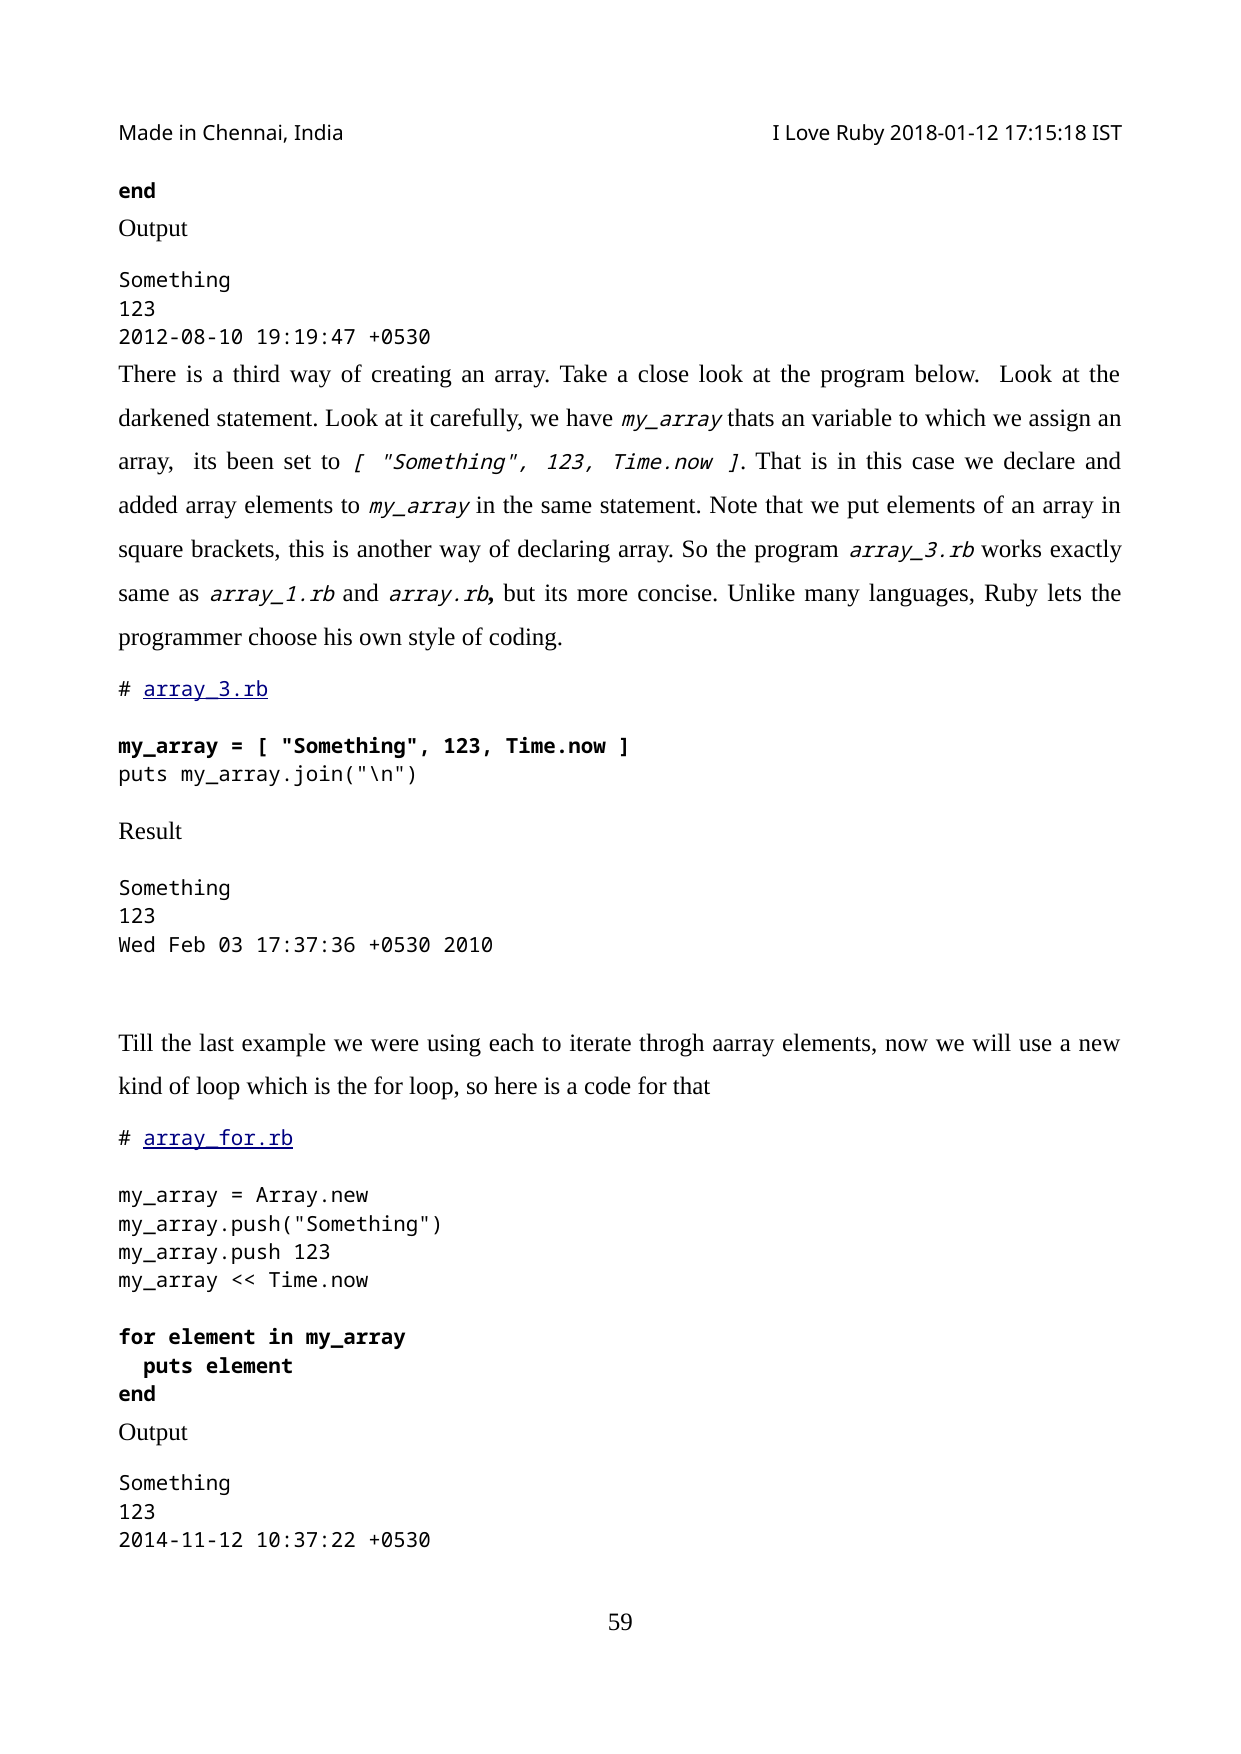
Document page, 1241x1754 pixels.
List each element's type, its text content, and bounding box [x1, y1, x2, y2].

text # array_for.rb [118, 1123, 1122, 1152]
text my_array = Array.new [118, 1180, 1122, 1209]
text 123 [118, 902, 1122, 930]
text There is a third way of creating an array. Take a close look at the program below. Look at the darkened statement. Look at it carefully, we have my_array thats an variable to which we assign an array, its been set to [ "Something", 123, Time.now ]. That is in this case we declare and added array elements to my_array in the same statement. Note that we put elements of an array in square brackets, this is another way of declaring array. So the program array_3.rb works exactly same as array_1.rb and array.rb, but its more concise. Unlike many languages, Ruby lets the programmer choose his own style of coding. [118, 359, 1122, 651]
text 2012-08-10 19:19:47 +0530 [118, 322, 1122, 351]
text Wed Feb 03 17:37:36 +0530 2010 [118, 930, 1122, 958]
text Something [118, 265, 1122, 294]
text my_array.push 123 [118, 1237, 1122, 1266]
text Something [118, 873, 1122, 902]
text 123 [118, 294, 1122, 322]
text puts element [118, 1351, 1122, 1379]
text end [118, 1379, 1122, 1408]
text 123 [118, 1497, 1122, 1525]
text my_array = [ "Something", 123, Time.now ] [118, 731, 1122, 759]
text Output [118, 1417, 1122, 1445]
text my_array << Time.now [118, 1266, 1122, 1294]
text # array_3.rb [118, 674, 1122, 702]
text Output [118, 213, 1122, 242]
text my_array.push("Something") [118, 1209, 1122, 1237]
text end [118, 176, 1122, 204]
text 2014-11-12 10:37:22 +0530 [118, 1525, 1122, 1554]
text Something [118, 1468, 1122, 1497]
text puts my_array.join("\n") [118, 759, 1122, 788]
text Till the last example we were using each to iterate throgh aarray elements, now we will use a new kind of loop which is the for loop, so here is a code for that [118, 1028, 1122, 1100]
text Result [118, 816, 1122, 845]
text for element in my_array [118, 1322, 1122, 1351]
